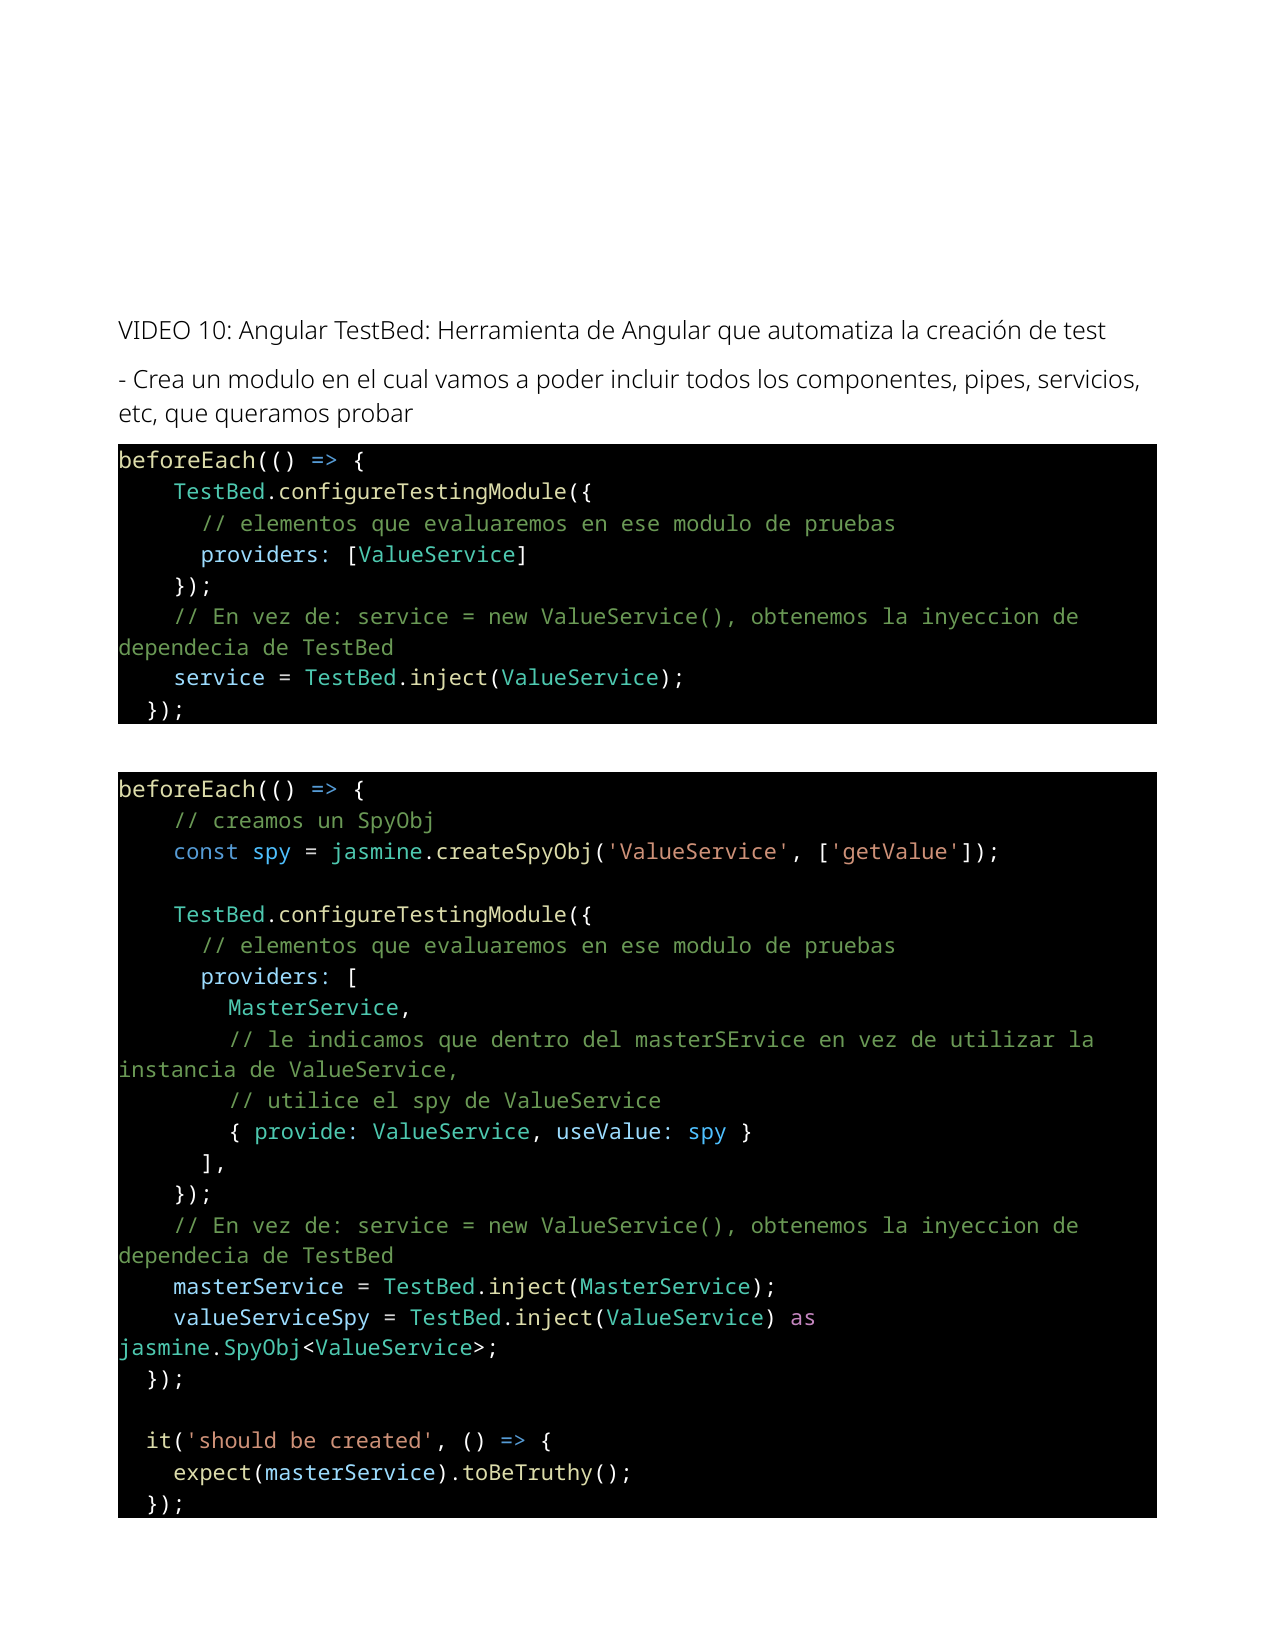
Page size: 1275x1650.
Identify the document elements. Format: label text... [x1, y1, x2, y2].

text TestBed.configureTestingModule({ [118, 897, 1157, 929]
text // utilice el spy de ValueService [118, 1083, 1157, 1115]
text }); [118, 1177, 1157, 1208]
text beforeEach(() => { [118, 444, 1157, 475]
text beforeEach(() => { [118, 772, 1157, 804]
text masterService = TestBed.inject(MasterService); [118, 1269, 1157, 1301]
text // En vez de: service = new ValueService(), obtenemos la inyeccion de dependecia de TestBed [118, 600, 1157, 661]
text - Crea un modulo en el cual vamos a poder incluir todos los componentes, pipes, servicios, etc, que queramos probar [118, 361, 1157, 429]
text providers: [ValueService] [118, 538, 1157, 569]
text VIDEO 10: Angular TestBed: Herramienta de Angular que automatiza la creación de test [118, 313, 1157, 347]
text // le indicamos que dentro del masterSErvice en vez de utilizar la instancia de ValueService, [118, 1022, 1157, 1083]
text }); [118, 693, 1157, 724]
text const spy = jasmine.createSpyObj('ValueService', ['getValue']); [118, 835, 1157, 866]
text MasterService, [118, 991, 1157, 1022]
text // elementos que evaluaremos en ese modulo de pruebas [118, 929, 1157, 960]
text }); [118, 1487, 1157, 1518]
text // En vez de: service = new ValueService(), obtenemos la inyeccion de dependecia de TestBed [118, 1208, 1157, 1269]
text // elementos que evaluaremos en ese modulo de pruebas [118, 507, 1157, 538]
text }); [118, 569, 1157, 600]
text ], [118, 1146, 1157, 1177]
text it('should be created', () => { [118, 1424, 1157, 1456]
text providers: [ [118, 960, 1157, 991]
text expect(masterService).toBeTruthy(); [118, 1456, 1157, 1487]
text service = TestBed.inject(ValueService); [118, 661, 1157, 693]
text // creamos un SpyObj [118, 804, 1157, 835]
text { provide: ValueService, useValue: spy } [118, 1115, 1157, 1146]
text }); [118, 1362, 1157, 1393]
text valueServiceSpy = TestBed.inject(ValueService) as jasmine.SpyObj<ValueService>; [118, 1301, 1157, 1362]
text TestBed.configureTestingModule({ [118, 475, 1157, 507]
